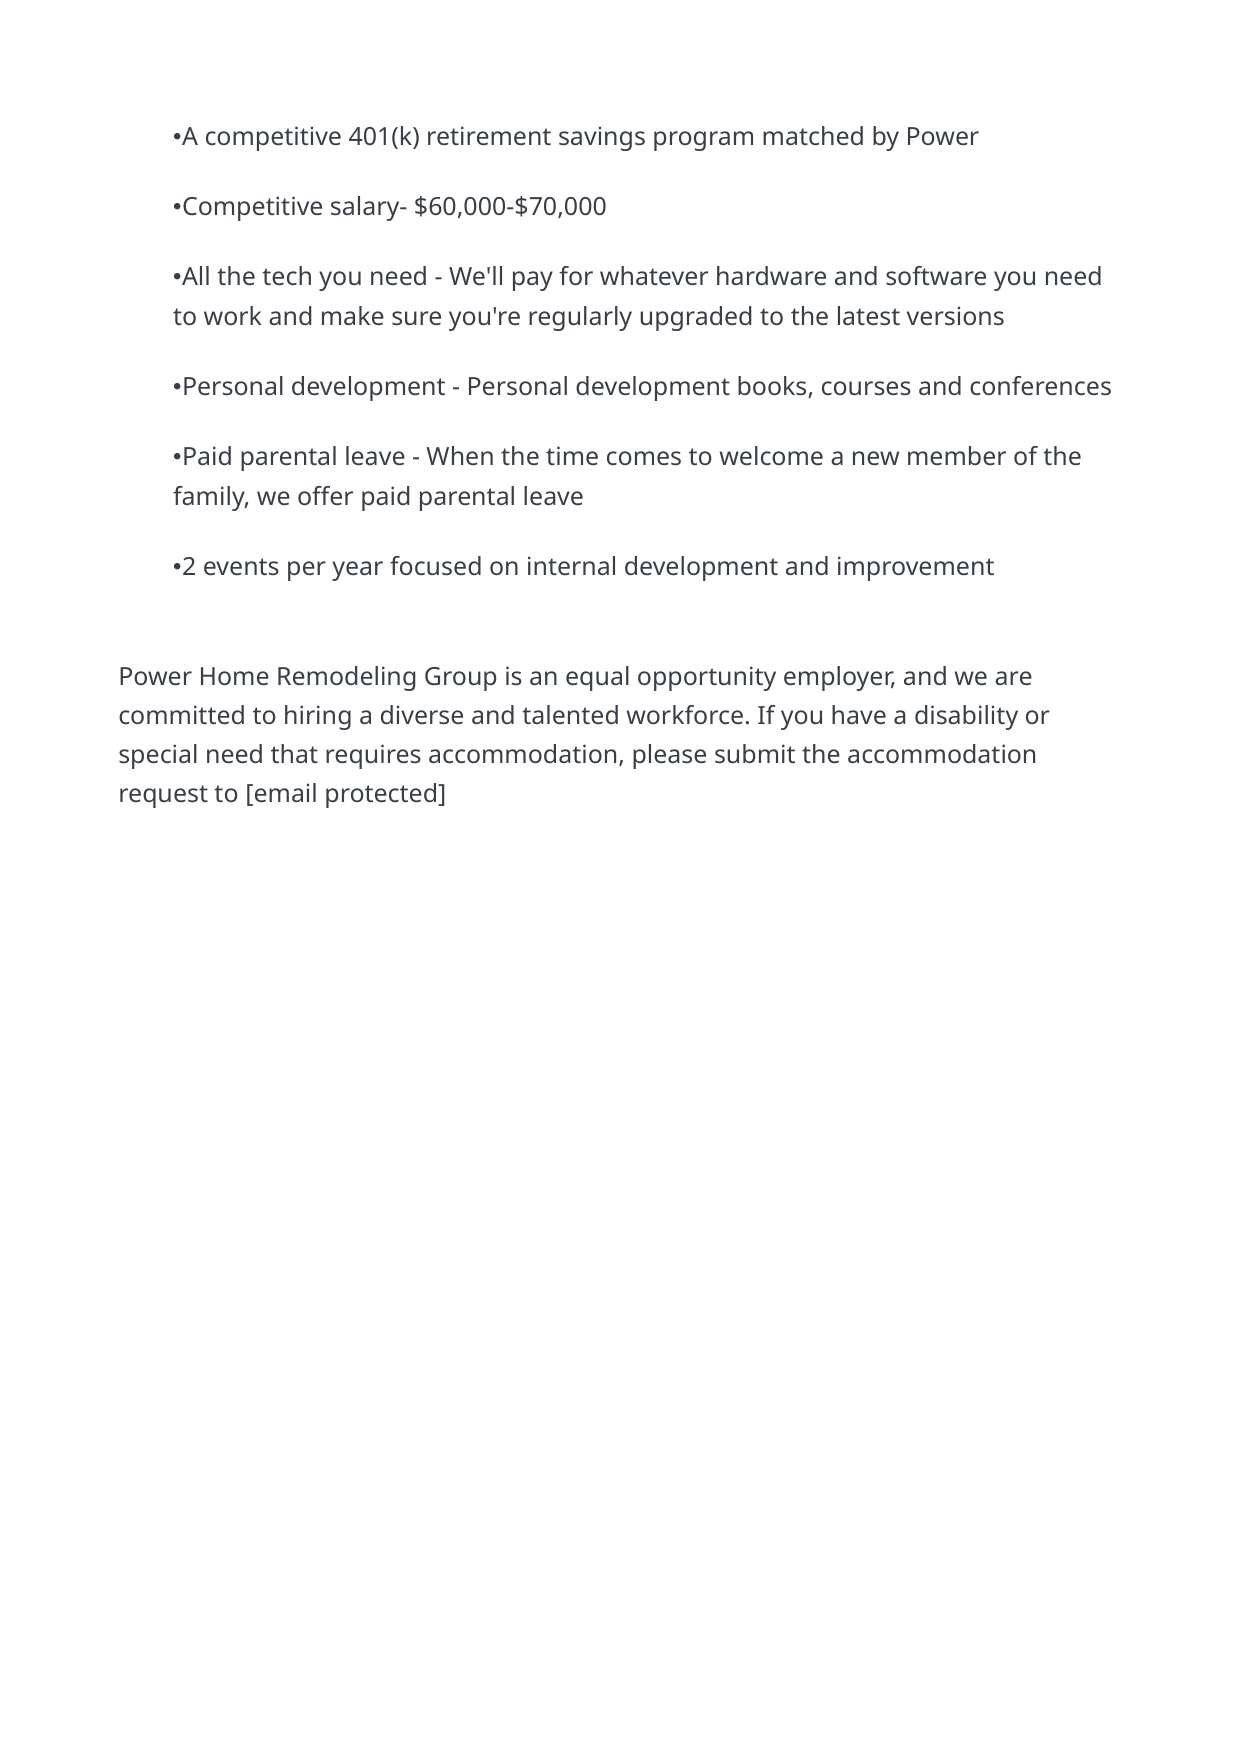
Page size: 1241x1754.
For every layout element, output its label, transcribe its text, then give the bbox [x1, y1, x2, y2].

list Competitive salary- $60,000-$70,000 [173, 188, 1122, 223]
list Personal development - Personal development books, courses and conferences [173, 368, 1122, 403]
list A competitive 401(k) retirement savings program matched by Power [173, 118, 1122, 152]
text Power Home Remodeling Group is an equal opportunity employer, and we are committed to hiring a diverse and talented workforce. If you have a disability or special need that requires accommodation, please submit the accommodation request to [email protected] [118, 619, 1122, 810]
list All the tech you need - We'll pay for whatever hardware and software you need to work and make sure you're regularly upgraded to the latest versions [173, 259, 1122, 332]
list 2 events per year focused on internal development and improvement [173, 548, 1122, 583]
list Paid parental leave - When the time comes to welcome a new member of the family, we offer paid parental leave [173, 439, 1122, 512]
